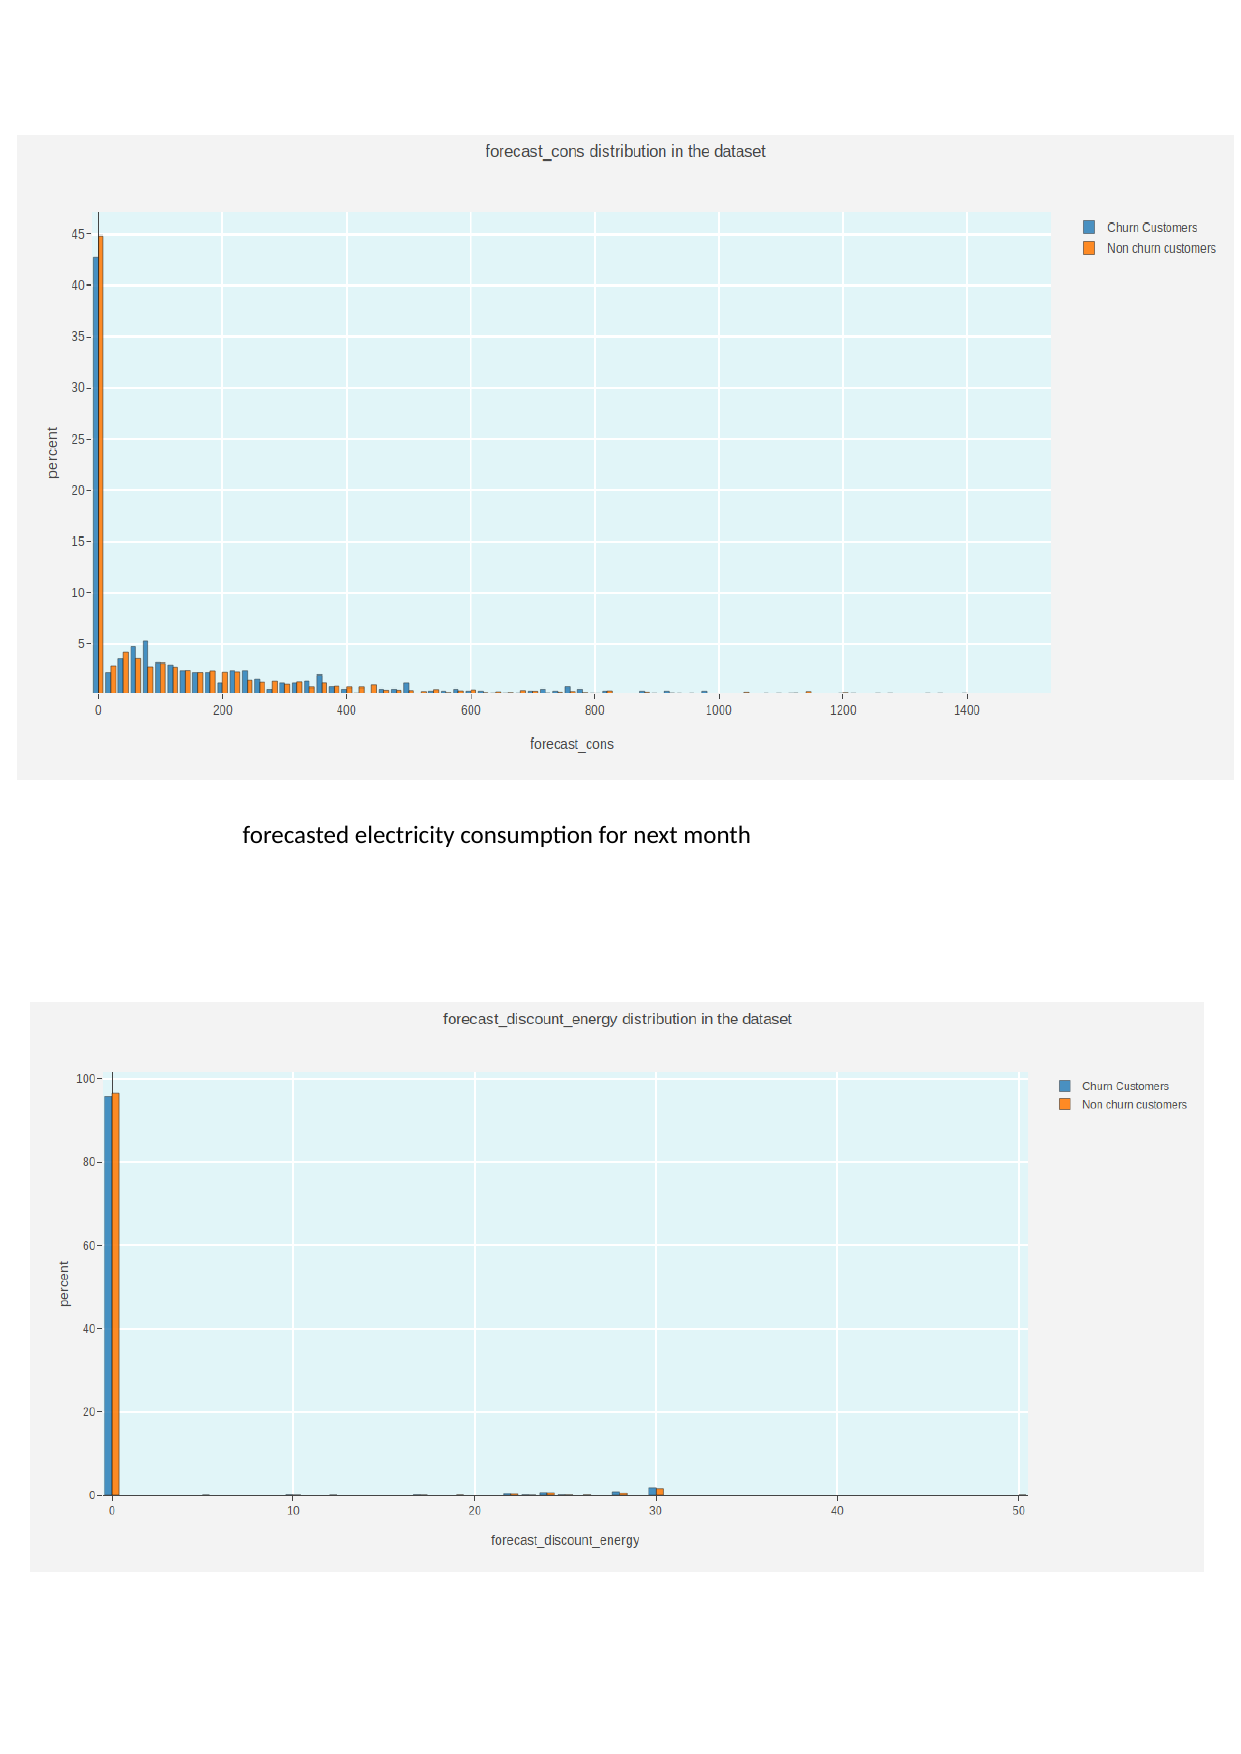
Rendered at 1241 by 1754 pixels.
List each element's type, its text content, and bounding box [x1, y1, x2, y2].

text forecasted electricity consumption for next month [118, 819, 1122, 849]
picture [13, 135, 1240, 789]
picture [29, 1002, 1211, 1579]
